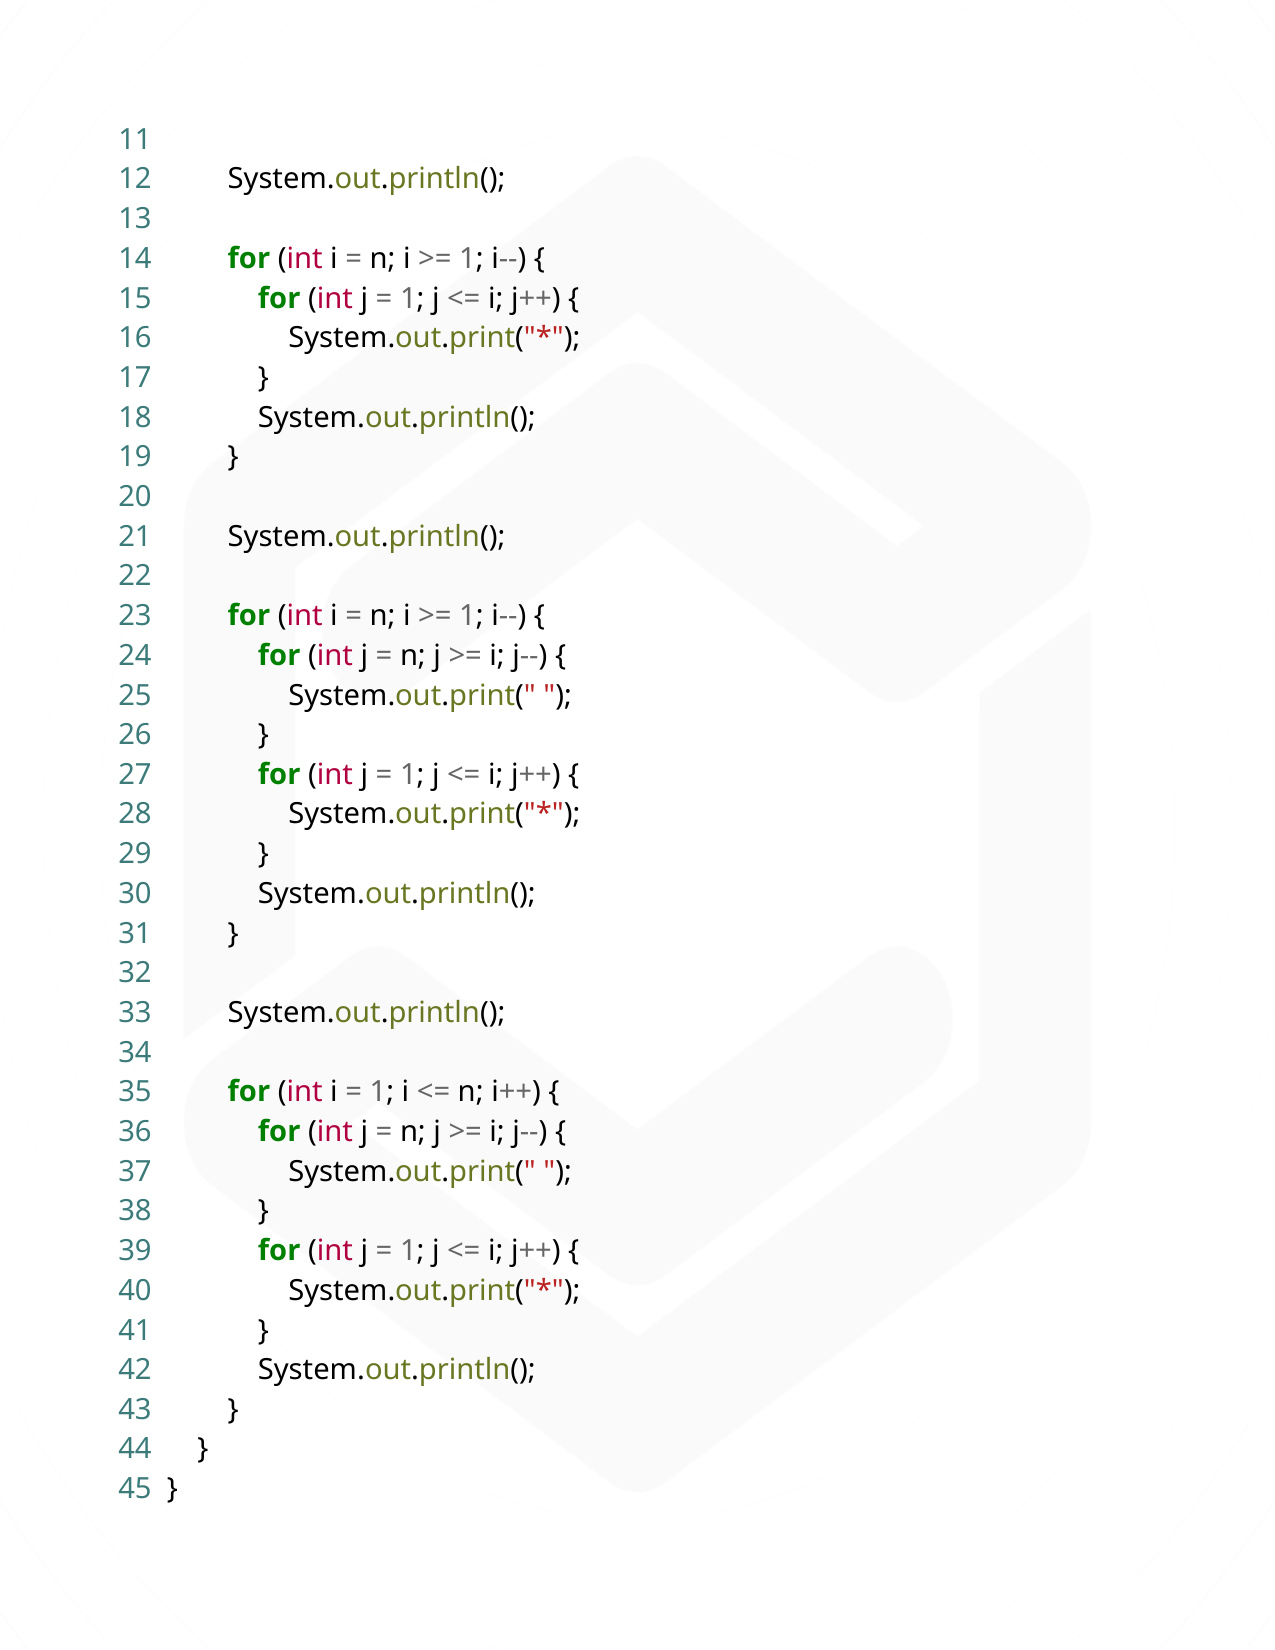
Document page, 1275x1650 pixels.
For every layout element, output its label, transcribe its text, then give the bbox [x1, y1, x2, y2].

text 33 System.out.println(); [118, 991, 1157, 1031]
text 40 System.out.print("*"); [118, 1269, 1157, 1309]
text 43 } [118, 1388, 1157, 1428]
text 17 } [118, 356, 1157, 396]
text 30 System.out.println(); [118, 872, 1157, 912]
text 44 } [118, 1428, 1157, 1467]
text 28 System.out.print("*"); [118, 793, 1157, 832]
text 22 [118, 555, 1157, 594]
text 42 System.out.println(); [118, 1348, 1157, 1388]
text 12 System.out.println(); [118, 158, 1157, 197]
text 38 } [118, 1190, 1157, 1229]
text 18 System.out.println(); [118, 396, 1157, 436]
text 45 } [118, 1467, 1157, 1507]
text 26 } [118, 713, 1157, 753]
text 25 System.out.print(" "); [118, 674, 1157, 713]
text 31 } [118, 912, 1157, 952]
text 24 for (int j = n; j >= i; j--) { [118, 634, 1157, 674]
text 11 [118, 118, 1157, 158]
text 27 for (int j = 1; j <= i; j++) { [118, 753, 1157, 793]
text 13 [118, 197, 1157, 237]
text 19 } [118, 436, 1157, 475]
text 16 System.out.print("*"); [118, 317, 1157, 356]
text 15 for (int j = 1; j <= i; j++) { [118, 277, 1157, 317]
text 41 } [118, 1309, 1157, 1348]
text 20 [118, 475, 1157, 515]
text 34 [118, 1031, 1157, 1071]
text 14 for (int i = n; i >= 1; i--) { [118, 237, 1157, 277]
text 37 System.out.print(" "); [118, 1150, 1157, 1190]
text 36 for (int j = n; j >= i; j--) { [118, 1110, 1157, 1150]
text 39 for (int j = 1; j <= i; j++) { [118, 1229, 1157, 1269]
text 23 for (int i = n; i >= 1; i--) { [118, 594, 1157, 634]
text 32 [118, 952, 1157, 991]
text 29 } [118, 832, 1157, 872]
text 35 for (int i = 1; i <= n; i++) { [118, 1071, 1157, 1110]
text 21 System.out.println(); [118, 515, 1157, 555]
